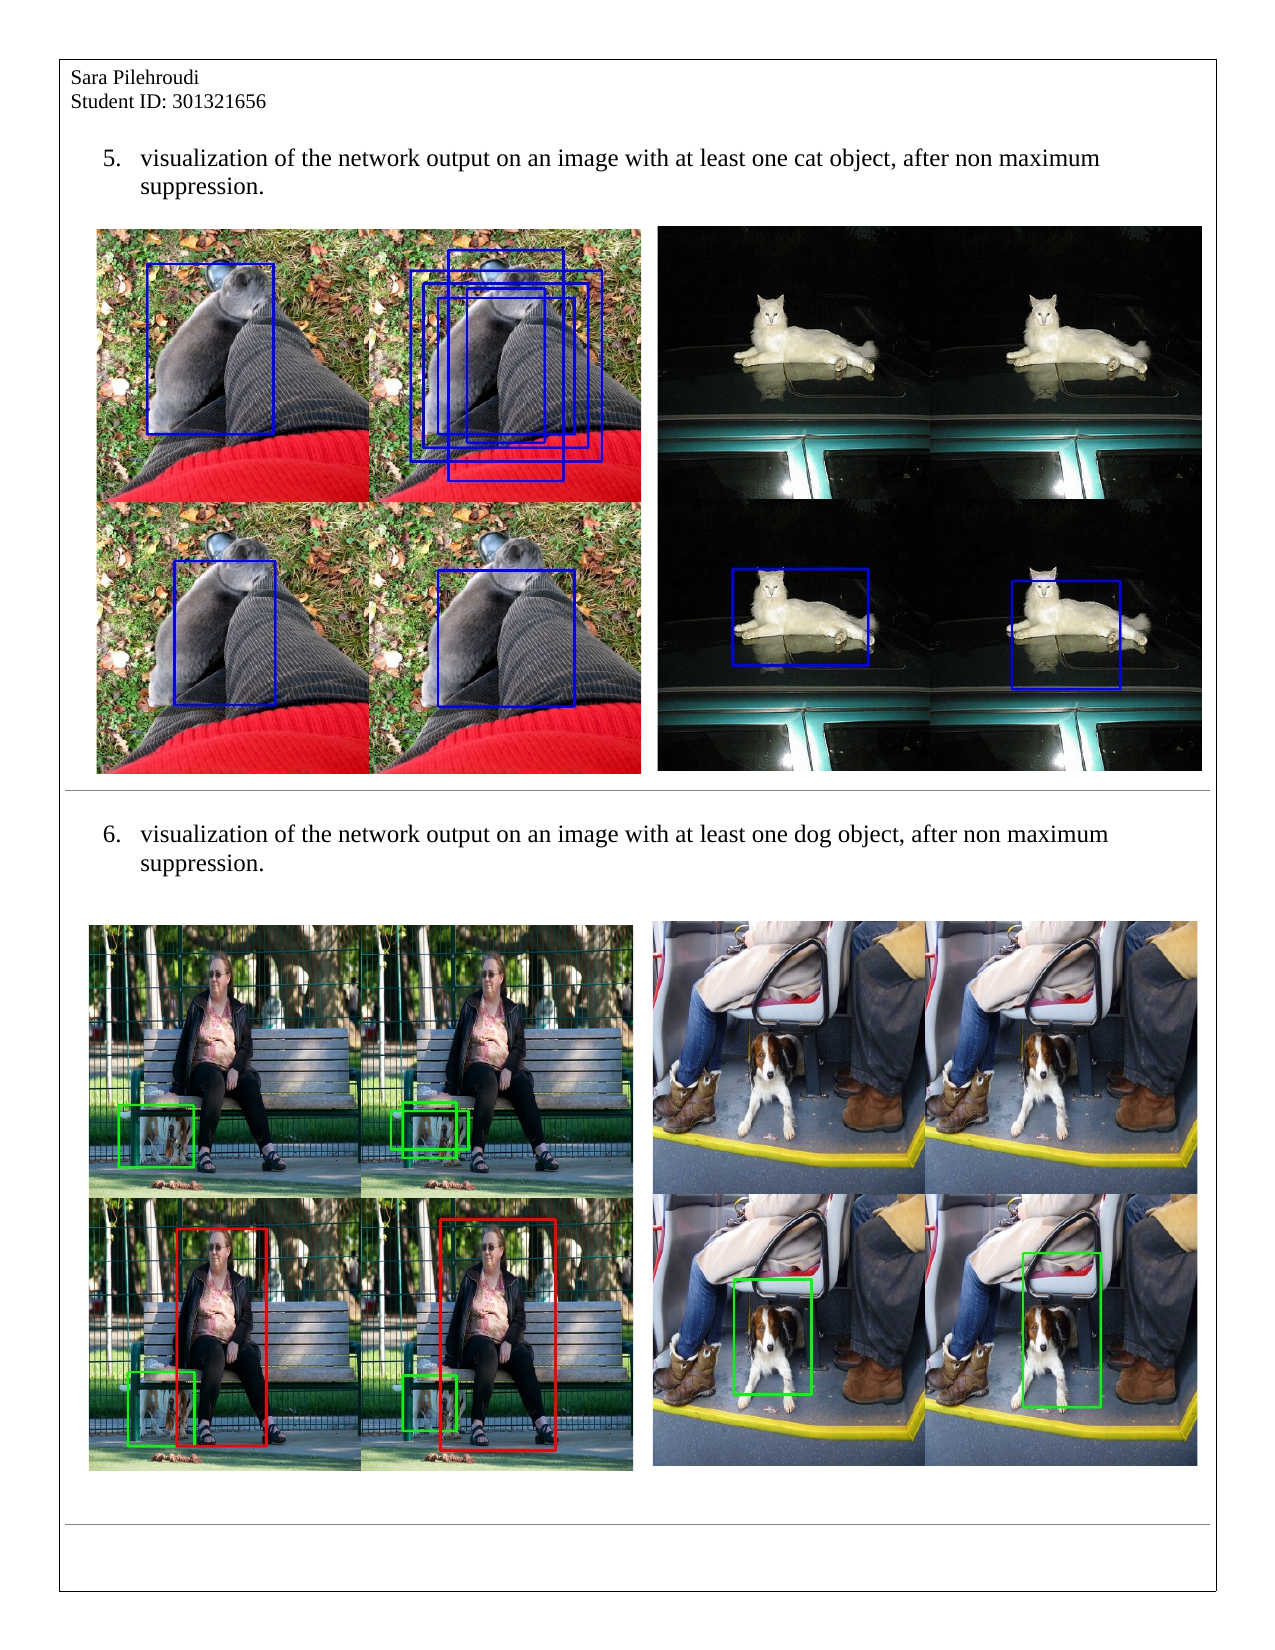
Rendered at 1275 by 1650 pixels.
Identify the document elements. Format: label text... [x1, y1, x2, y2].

picture [88, 925, 634, 1471]
picture [96, 229, 642, 774]
picture [652, 921, 1198, 1466]
list visualization of the network output on an image with at least one dog object, after non maximum suppression. [103, 819, 1210, 877]
list visualization of the network output on an image with at least one cat object, after non maximum suppression. [103, 143, 1210, 200]
picture [657, 226, 1202, 771]
